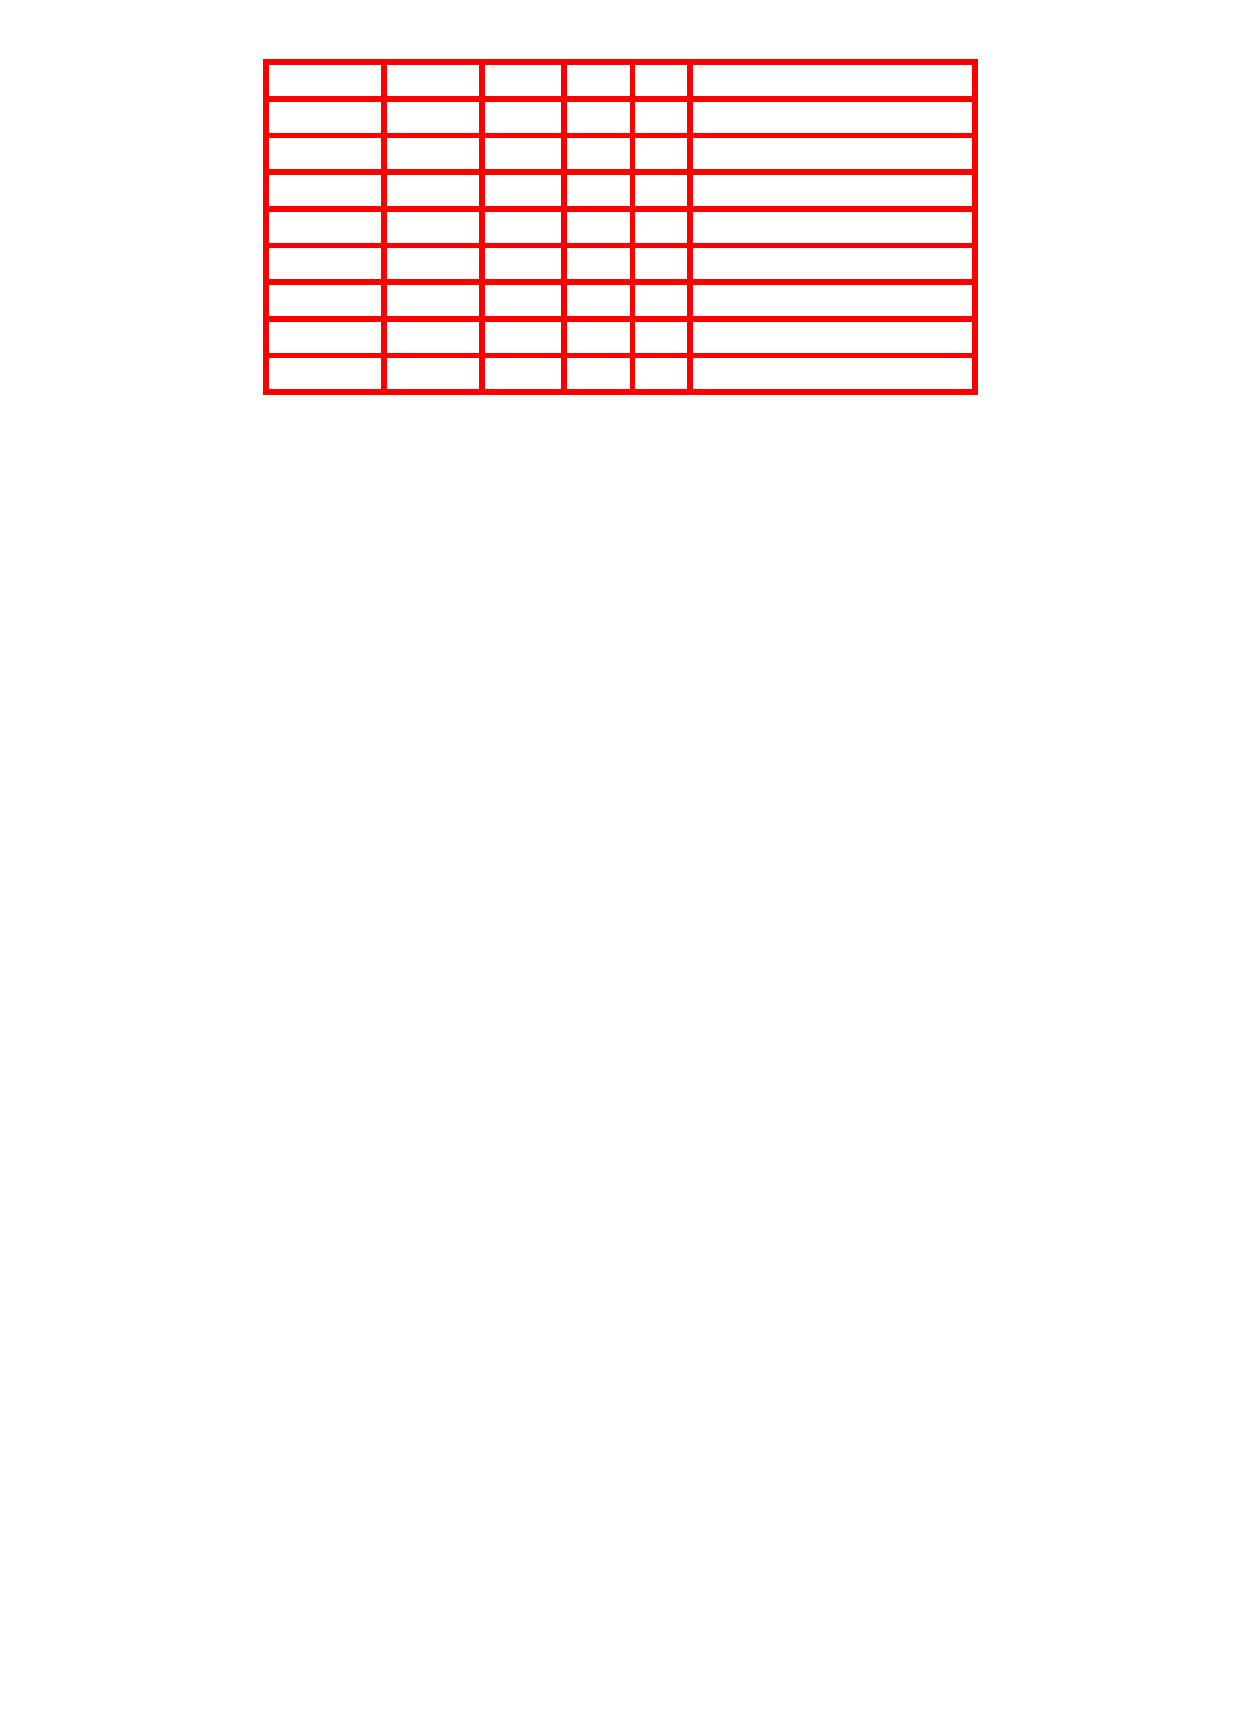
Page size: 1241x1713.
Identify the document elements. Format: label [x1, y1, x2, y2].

table_cell [693, 65, 972, 96]
table_cell [485, 65, 561, 96]
table_cell [693, 212, 972, 242]
table_cell [693, 175, 972, 206]
table_cell [387, 102, 479, 132]
table_cell [269, 358, 381, 389]
table_cell [693, 138, 972, 169]
table_cell [387, 138, 479, 169]
table_cell [635, 175, 687, 206]
table_cell [485, 138, 561, 169]
table_cell [269, 322, 381, 352]
table_cell [485, 212, 561, 242]
table_cell [635, 358, 687, 389]
table_cell [269, 248, 381, 279]
table_cell [567, 322, 630, 352]
table_cell [387, 212, 479, 242]
table_cell [269, 175, 381, 206]
table_cell [635, 102, 687, 132]
table_cell [567, 175, 630, 206]
table_cell [693, 358, 972, 389]
table_cell [635, 138, 687, 169]
table_cell [269, 285, 381, 316]
table_cell [693, 102, 972, 132]
table_cell [693, 285, 972, 316]
table_cell [485, 248, 561, 279]
table_cell [269, 138, 381, 169]
table_cell [567, 65, 630, 96]
table_cell [485, 102, 561, 132]
table_cell [635, 285, 687, 316]
table_cell [269, 65, 381, 96]
table_cell [635, 212, 687, 242]
table_cell [485, 285, 561, 316]
table_cell [567, 212, 630, 242]
table_cell [387, 285, 479, 316]
table_cell [387, 322, 479, 352]
table_cell [387, 65, 479, 96]
table_cell [693, 322, 972, 352]
table_cell [567, 358, 630, 389]
table_cell [387, 358, 479, 389]
table_cell [485, 358, 561, 389]
table_cell [485, 322, 561, 352]
table_cell [387, 248, 479, 279]
table_cell [567, 138, 630, 169]
table_cell [387, 175, 479, 206]
table_cell [635, 248, 687, 279]
table_cell [269, 212, 381, 242]
table_cell [693, 248, 972, 279]
table_cell [269, 102, 381, 132]
table_cell [567, 248, 630, 279]
table_cell [567, 285, 630, 316]
table_cell [635, 322, 687, 352]
table_cell [485, 175, 561, 206]
table_cell [567, 102, 630, 132]
table_cell [635, 65, 687, 96]
